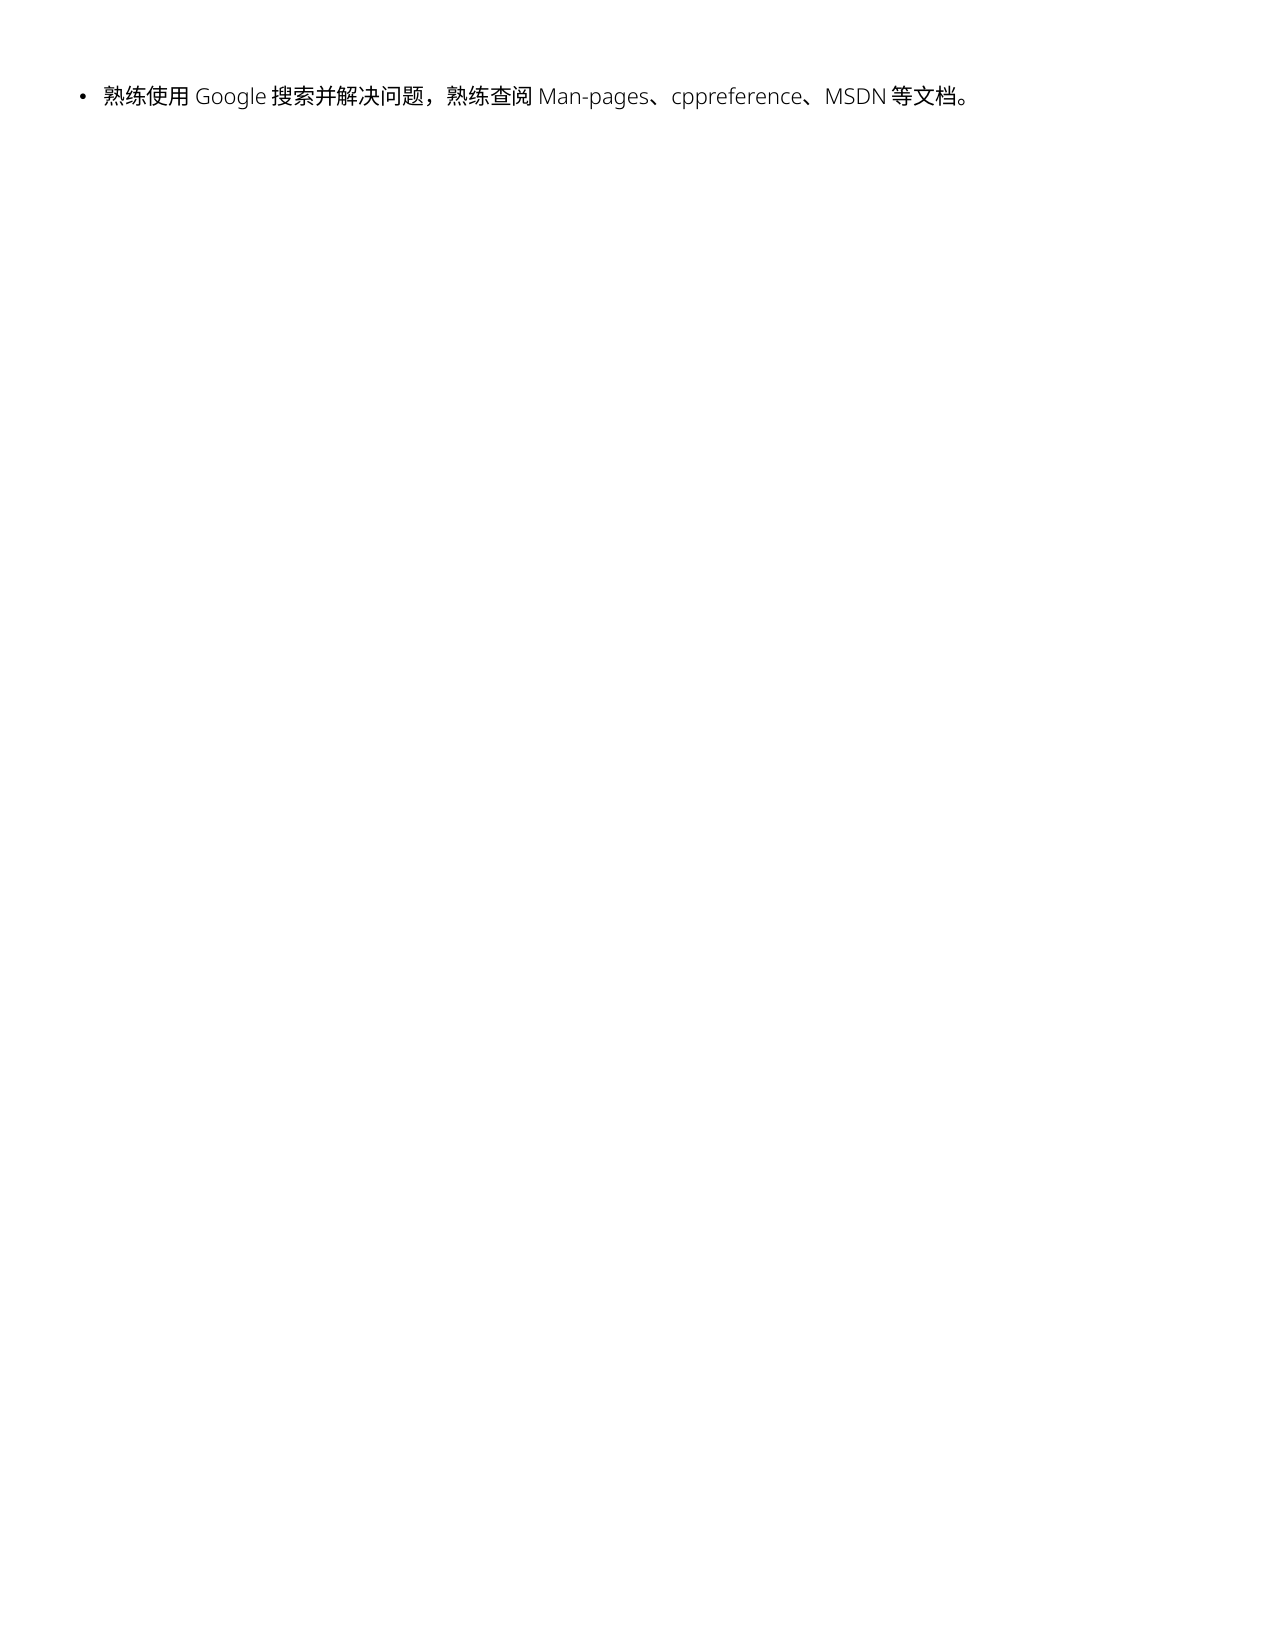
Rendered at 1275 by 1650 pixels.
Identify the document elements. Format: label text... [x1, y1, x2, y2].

list 熟练使用Google搜索并解决问题，熟练查阅Man-pages、cppreference、MSDN等文档。 [79, 79, 1196, 111]
